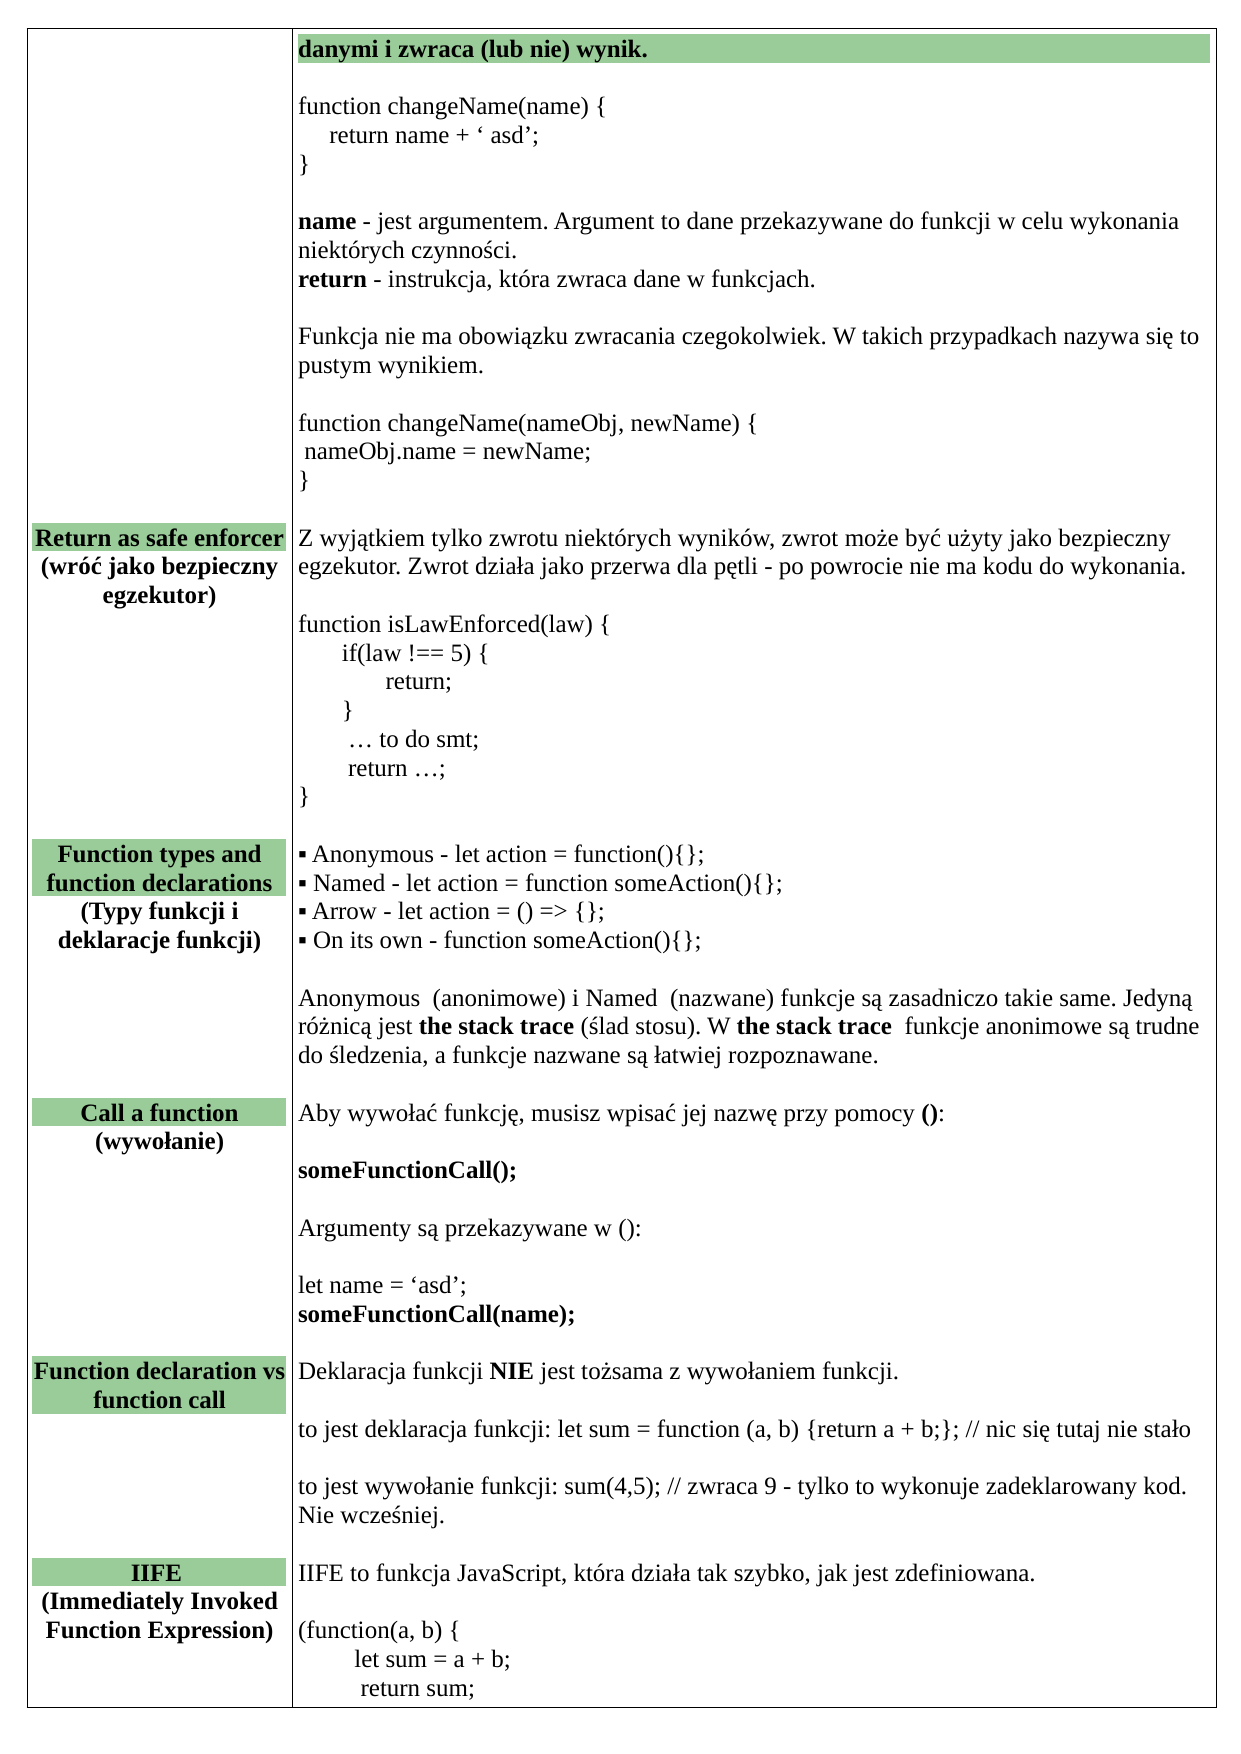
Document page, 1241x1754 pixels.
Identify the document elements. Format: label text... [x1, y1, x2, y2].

table_header danymi i zwraca (lub nie) wynik. function changeName(name) { return name + ‘ asd’; } name - jest argumentem. Argument to dane przekazywane do funkcji w celu wykonania niektórych czynności. return - instrukcja, która zwraca dane w funkcjach. Funkcja nie ma obowiązku zwracania czegokolwiek. W takich przypadkach nazywa się to pustym wynikiem. function changeName(nameObj, newName) { nameObj.name = newName; } Z wyjątkiem tylko zwrotu niektórych wyników, zwrot może być użyty jako bezpieczny egzekutor. Zwrot działa jako przerwa dla pętli - po powrocie nie ma kodu do wykonania. function isLawEnforced(law) { if(law !== 5) { return; } … to do smt; return …; } ▪ Anonymous - let action = function(){}; ▪ Named - let action = function someAction(){}; ▪ Arrow - let action = () => {}; ▪ On its own - function someAction(){}; Anonymous (anonimowe) i Named (nazwane) funkcje są zasadniczo takie same. Jedyną różnicą jest the stack trace (ślad stosu). W the stack trace funkcje anonimowe są trudne do śledzenia, a funkcje nazwane są łatwiej rozpoznawane. Aby wywołać funkcję, musisz wpisać jej nazwę przy pomocy (): someFunctionCall(); Argumenty są przekazywane w (): let name = ‘asd’; someFunctionCall(name); Deklaracja funkcji NIE jest tożsama z wywołaniem funkcji. to jest deklaracja funkcji: let sum = function (a, b) {return a + b;}; // nic się tutaj nie stało to jest wywołanie funkcji: sum(4,5); // zwraca 9 - tylko to wykonuje zadeklarowany kod. Nie wcześniej. IIFE to funkcja JavaScript, która działa tak szybko, jak jest zdefiniowana. (function(a, b) { let sum = a + b; return sum; [293, 29, 1216, 1707]
table_header Return as safe enforcer (wróć jako bezpieczny egzekutor) Function types and function declarations (Typy funkcji i deklaracje funkcji) Call a function (wywołanie) Function declaration vs function call IIFE (Immediately Invoked Function Expression) [28, 29, 292, 1707]
